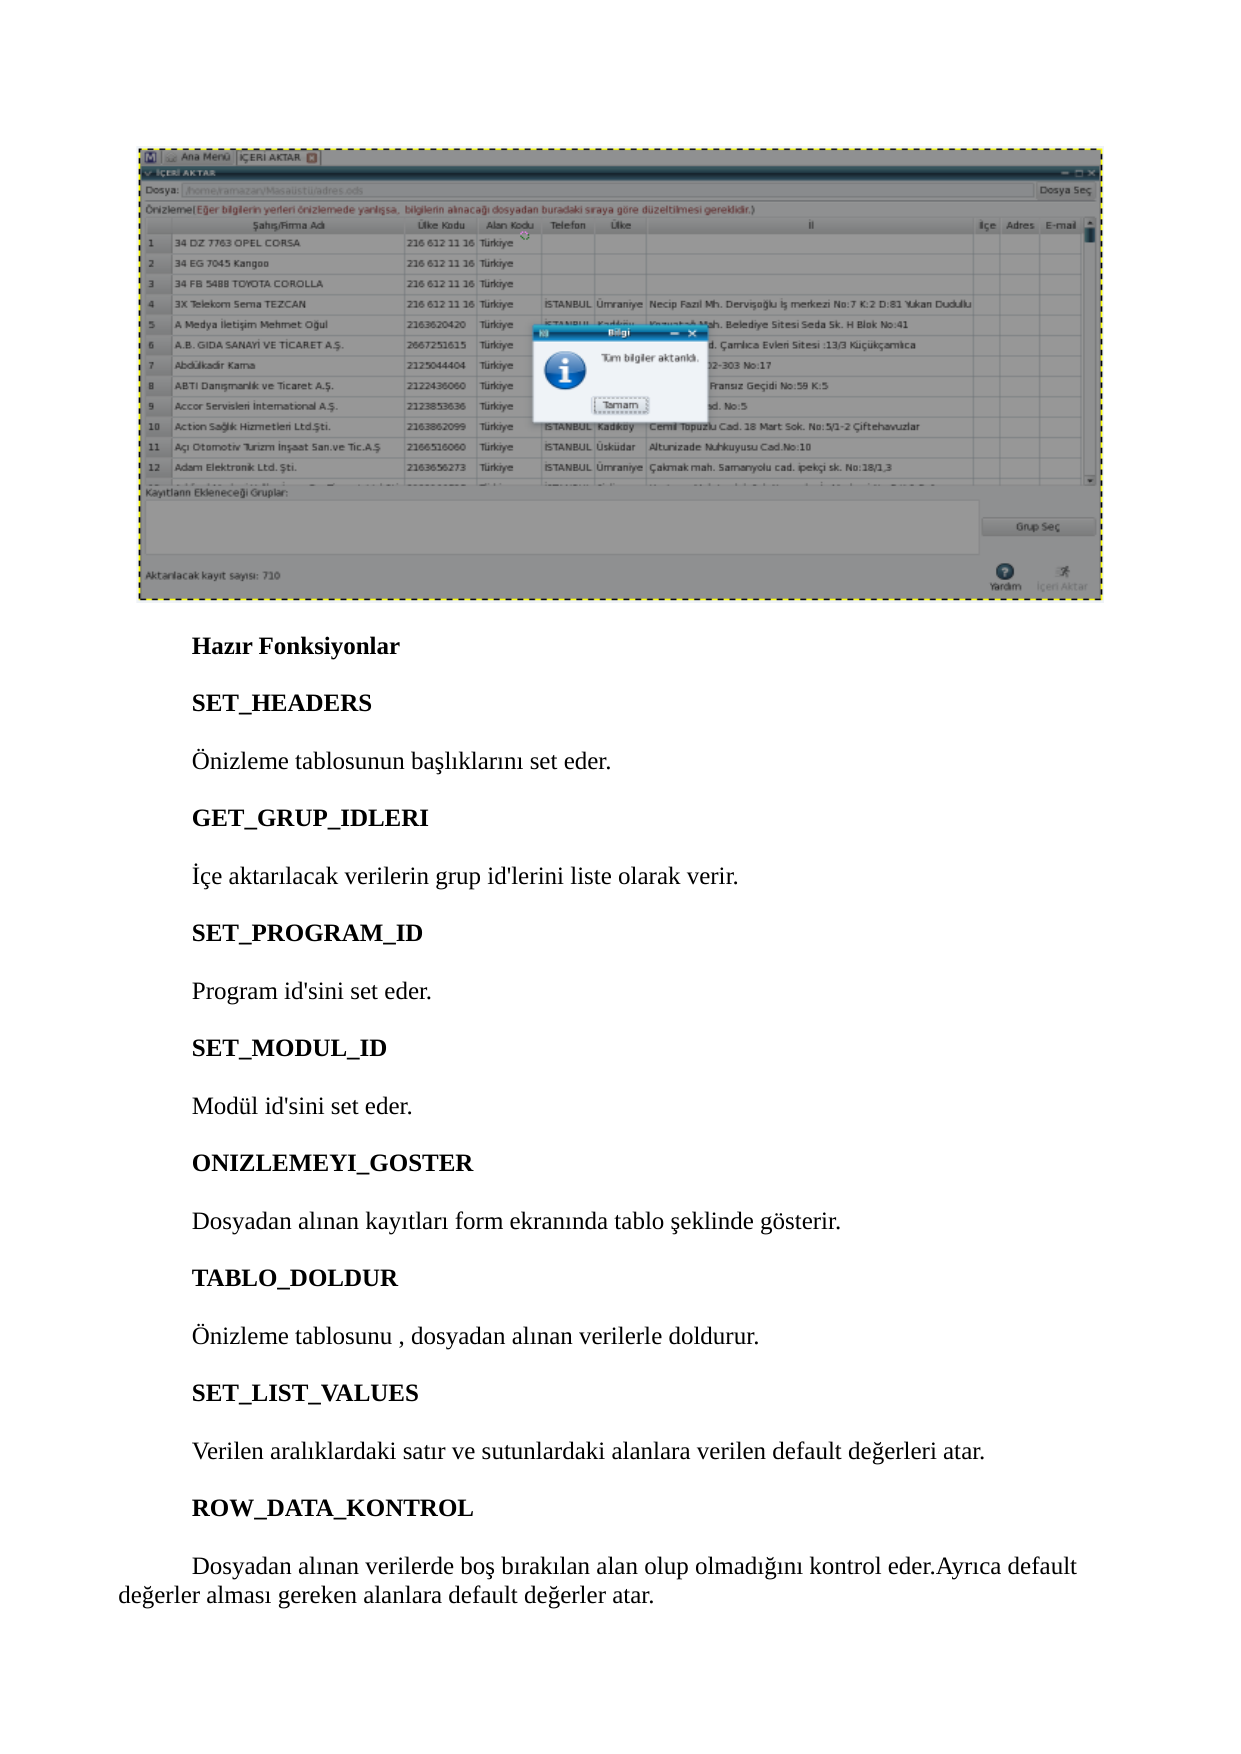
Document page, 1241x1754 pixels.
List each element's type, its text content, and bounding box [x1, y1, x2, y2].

text SET_HEADERS [118, 688, 1122, 717]
text Verilen aralıklardaki satır ve sutunlardaki alanlara verilen default değerleri atar. [118, 1436, 1122, 1465]
text TABLO_DOLDUR [118, 1263, 1122, 1292]
text SET_PROGRAM_ID [118, 918, 1122, 947]
text Önizleme tablosunun başlıklarını set eder. [118, 746, 1122, 775]
text Dosyadan alınan verilerde boş bırakılan alan olup olmadığını kontrol eder.Ayrıca default değerler alması gereken alanlara default değerler atar. [118, 1551, 1122, 1608]
text Önizleme tablosunu , dosyadan alınan verilerle doldurur. [118, 1321, 1122, 1350]
text Hazır Fonksiyonlar [118, 631, 1122, 660]
text ONIZLEMEYI_GOSTER [118, 1148, 1122, 1177]
text SET_LIST_VALUES [118, 1378, 1122, 1407]
text İçe aktarılacak verilerin grup id'lerini liste olarak verir. [118, 861, 1122, 890]
text Modül id'sini set eder. [118, 1091, 1122, 1120]
text Dosyadan alınan kayıtları form ekranında tablo şeklinde gösterir. [118, 1206, 1122, 1235]
text ROW_DATA_KONTROL [118, 1493, 1122, 1522]
picture [136, 146, 1104, 603]
text SET_MODUL_ID [118, 1033, 1122, 1062]
text GET_GRUP_IDLERI [118, 803, 1122, 832]
text Program id'sini set eder. [118, 976, 1122, 1005]
